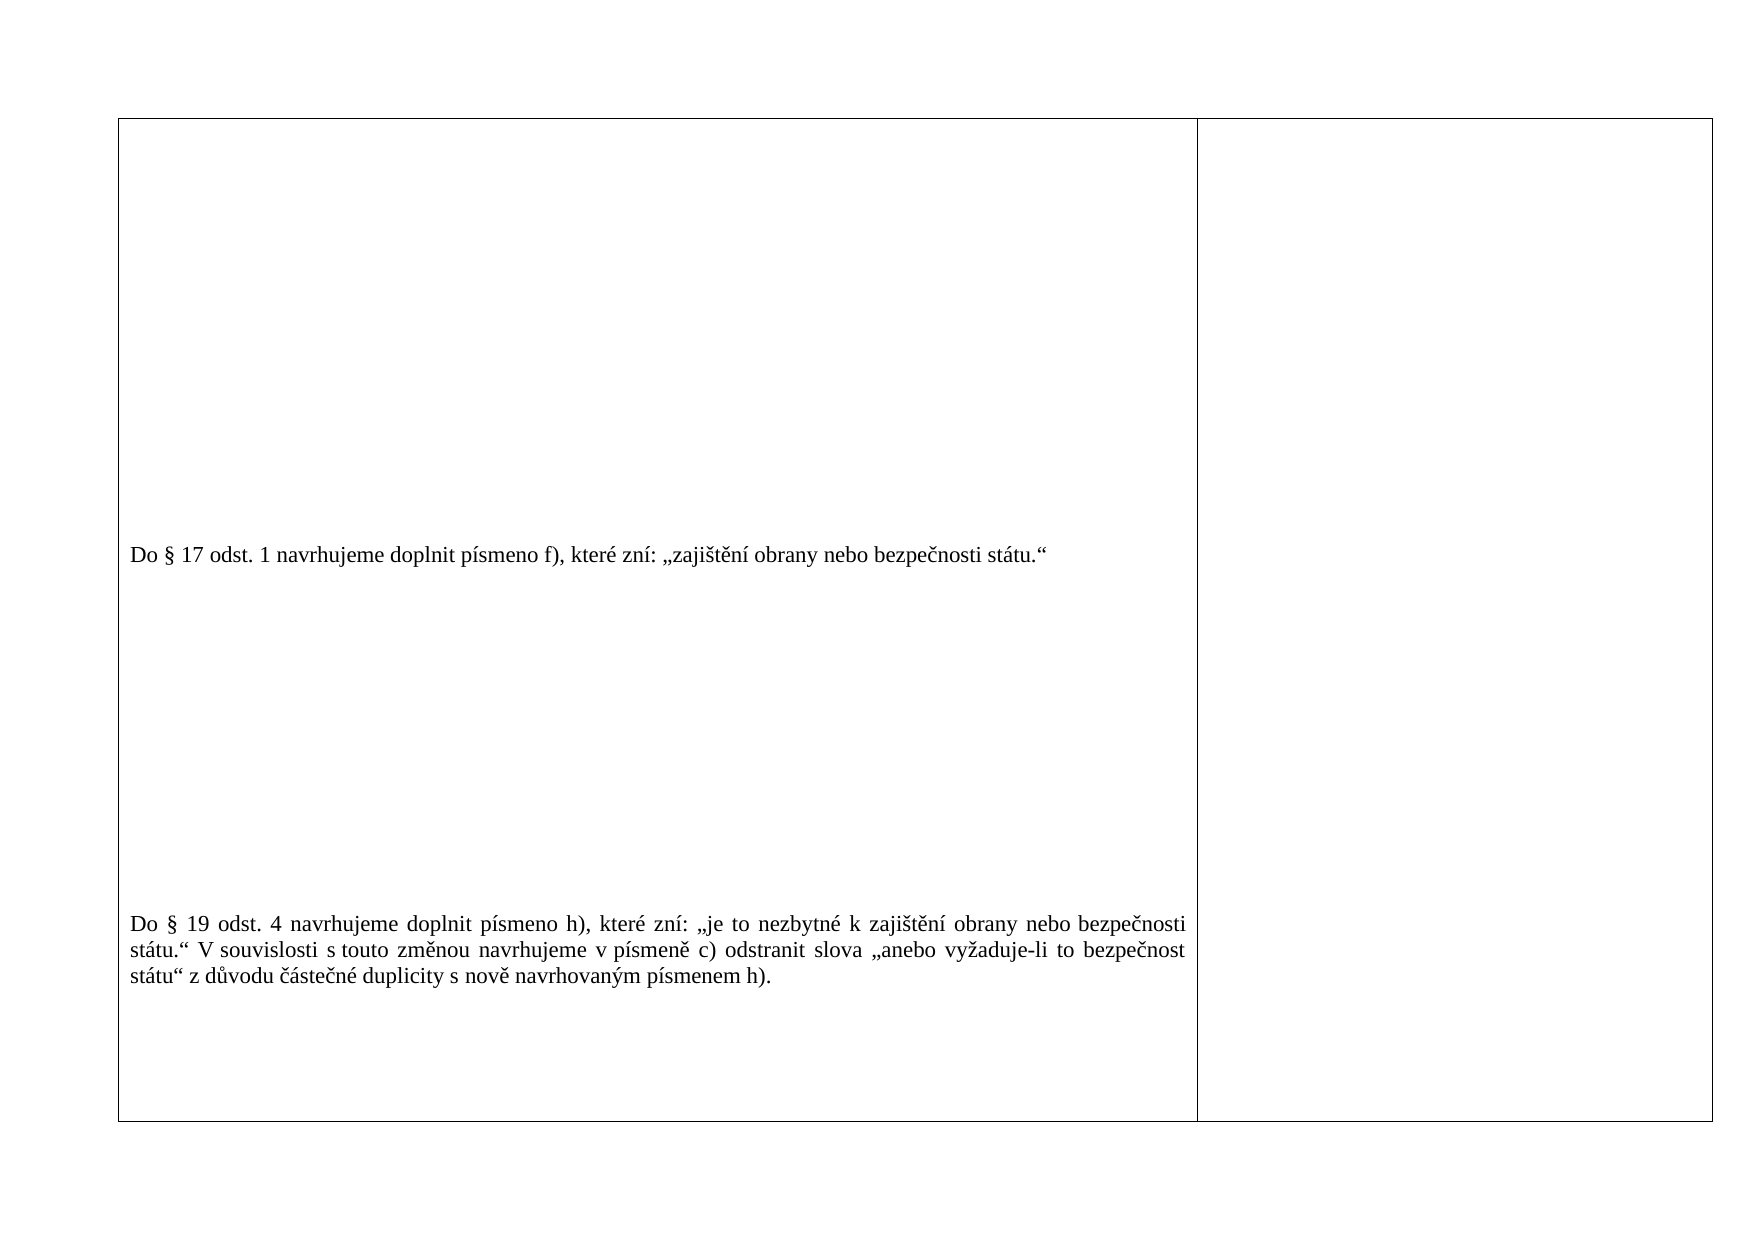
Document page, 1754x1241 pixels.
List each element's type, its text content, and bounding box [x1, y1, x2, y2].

table_cell Do § 17 odst. 1 navrhujeme doplnit písmeno f), které zní: „zajištění obrany nebo bezpečnosti státu.“ Do § 19 odst. 4 navrhujeme doplnit písmeno h), které zní: „je to nezbytné k zajištění obrany nebo bezpečnosti státu.“ V souvislosti s touto změnou navrhujeme v písmeně c) odstranit slova „anebo vyžaduje-li to bezpečnost státu“ z důvodu částečné duplicity s nově navrhovaným písmenem h). [119, 119, 1197, 1121]
table_cell [1198, 119, 1712, 1121]
